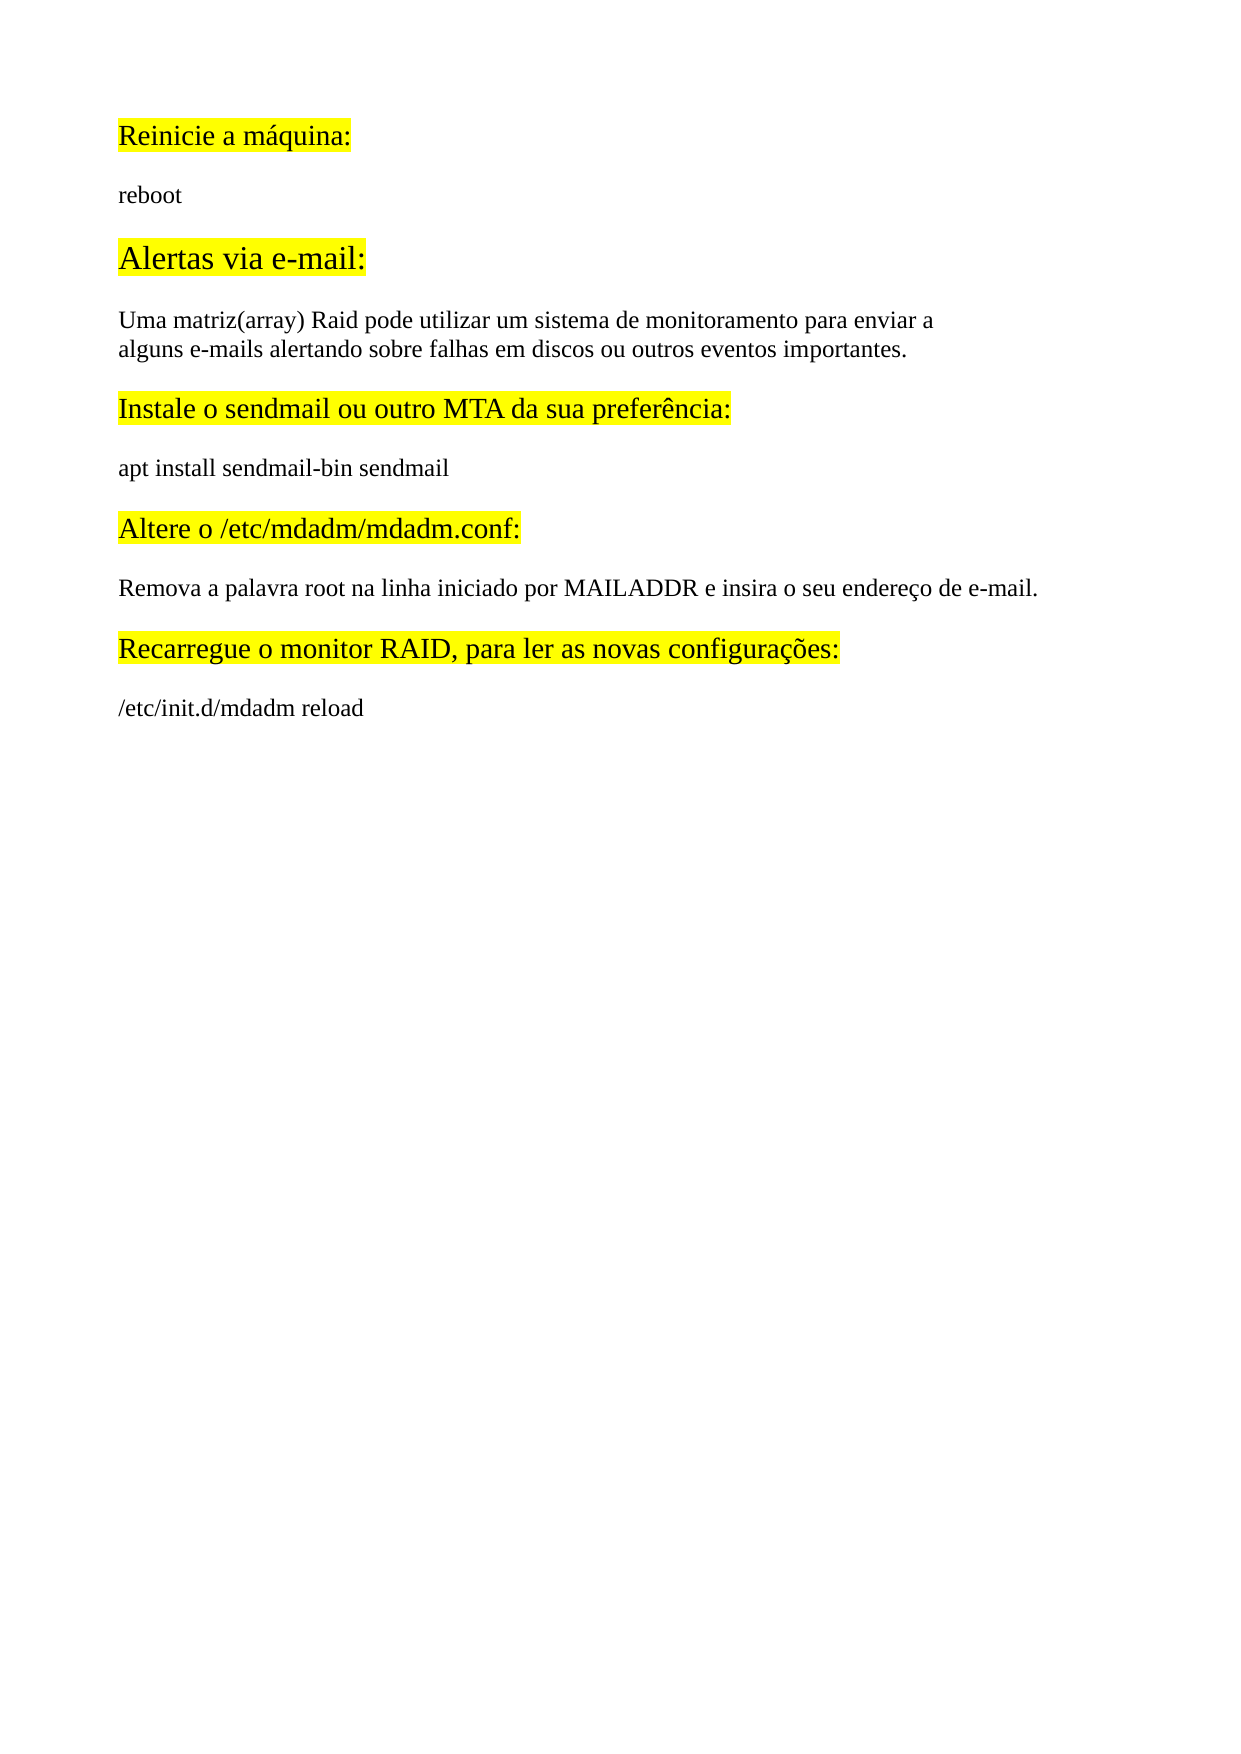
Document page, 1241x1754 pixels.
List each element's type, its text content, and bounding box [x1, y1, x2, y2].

text Recarregue o monitor RAID, para ler as novas configurações: [118, 631, 1122, 664]
text Alertas via e-mail: [118, 238, 1122, 276]
text apt install sendmail-bin sendmail [118, 453, 1122, 482]
text alguns e-mails alertando sobre falhas em discos ou outros eventos importantes. [118, 334, 1122, 362]
text /etc/init.d/mdadm reload [118, 693, 1122, 722]
text Reinicie a máquina: [118, 118, 1122, 152]
text Instale o sendmail ou outro MTA da sua preferência: [118, 391, 1122, 425]
text reboot [118, 180, 1122, 209]
text Uma matriz(array) Raid pode utilizar um sistema de monitoramento para enviar a [118, 305, 1122, 334]
text Altere o /etc/mdadm/mdadm.conf: [118, 511, 1122, 544]
text Remova a palavra root na linha iniciado por MAILADDR e insira o seu endereço de e-mail. [118, 573, 1122, 602]
